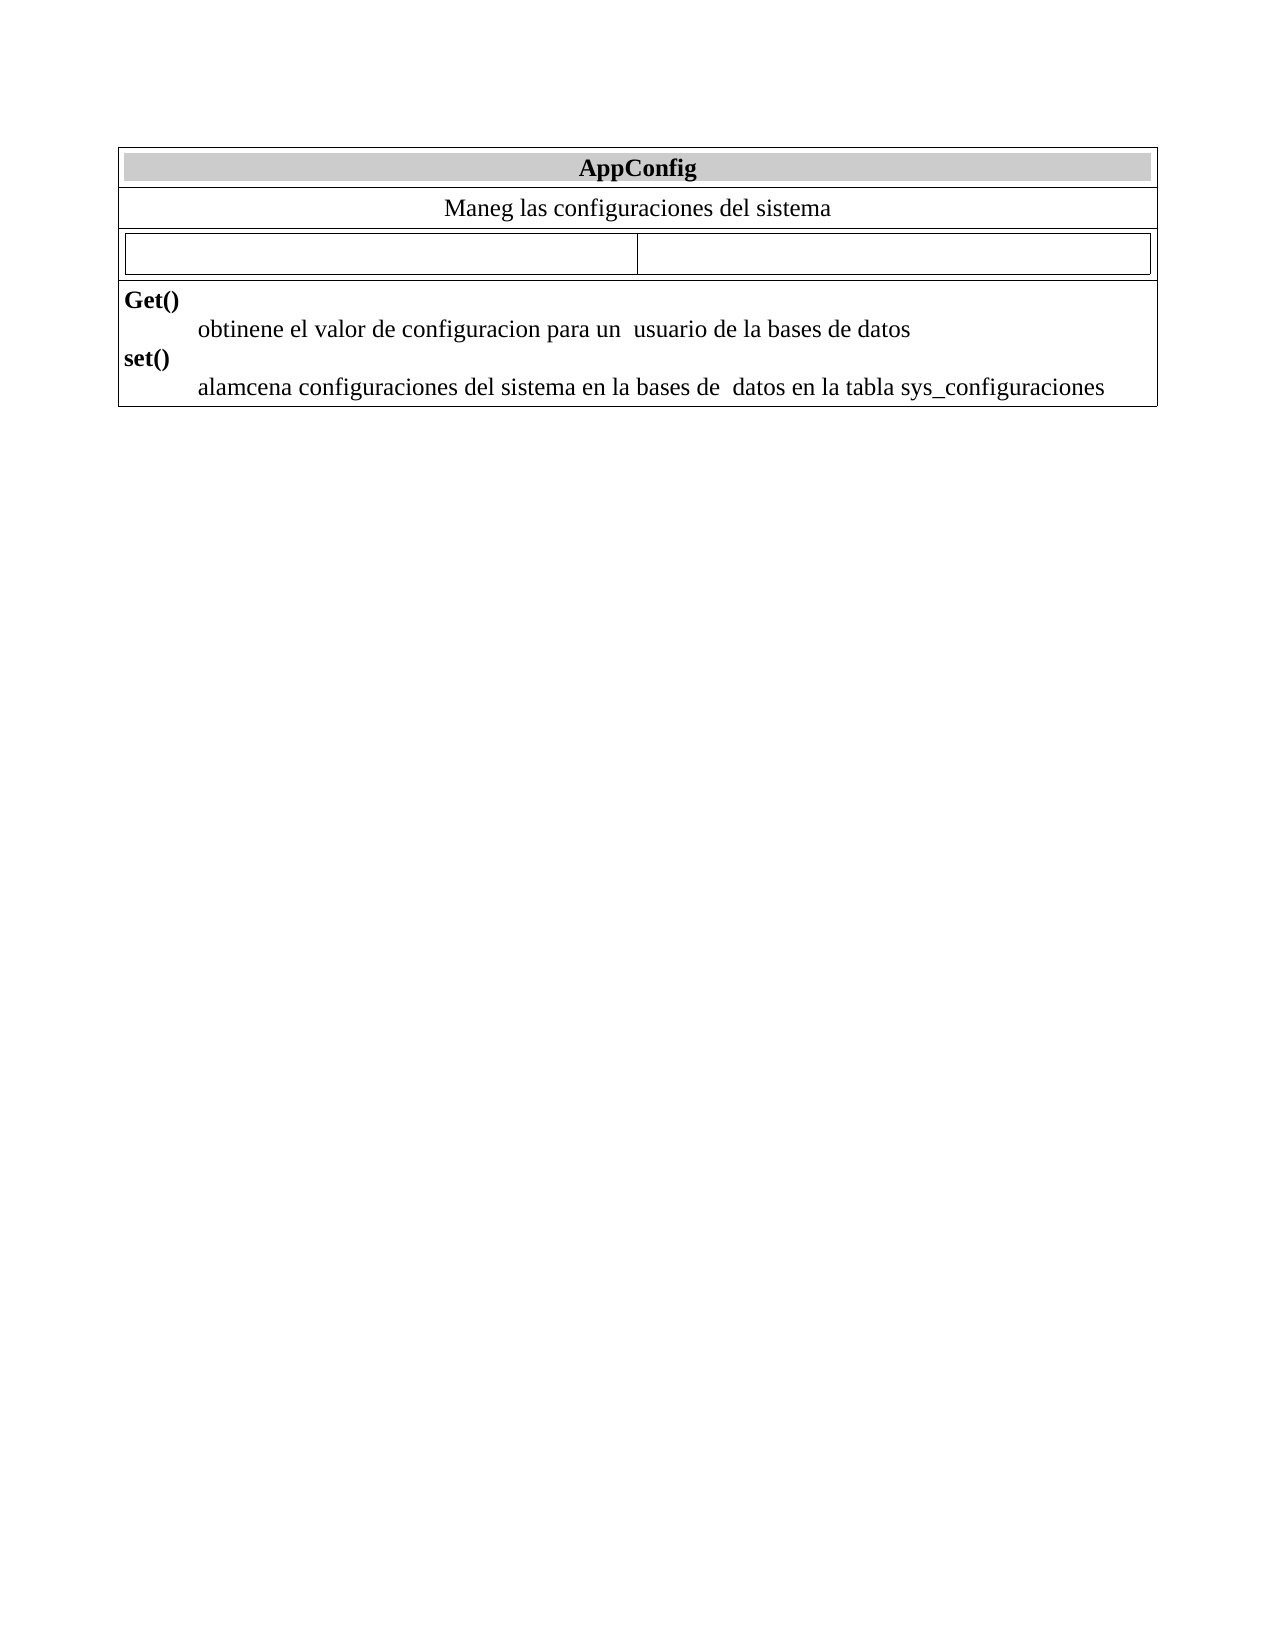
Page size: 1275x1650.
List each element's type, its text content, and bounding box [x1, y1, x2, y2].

table_cell Get() obtinene el valor de configuracion para un usuario de la bases de datos set() alamcena configuraciones del sistema en la bases de datos en la tabla sys_configuraciones [119, 281, 1157, 406]
table_cell [119, 229, 1157, 279]
table_cell Maneg las configuraciones del sistema [119, 188, 1157, 227]
table_header [126, 234, 637, 274]
table_header [638, 234, 1150, 274]
table_header AppConfig [119, 148, 1157, 187]
